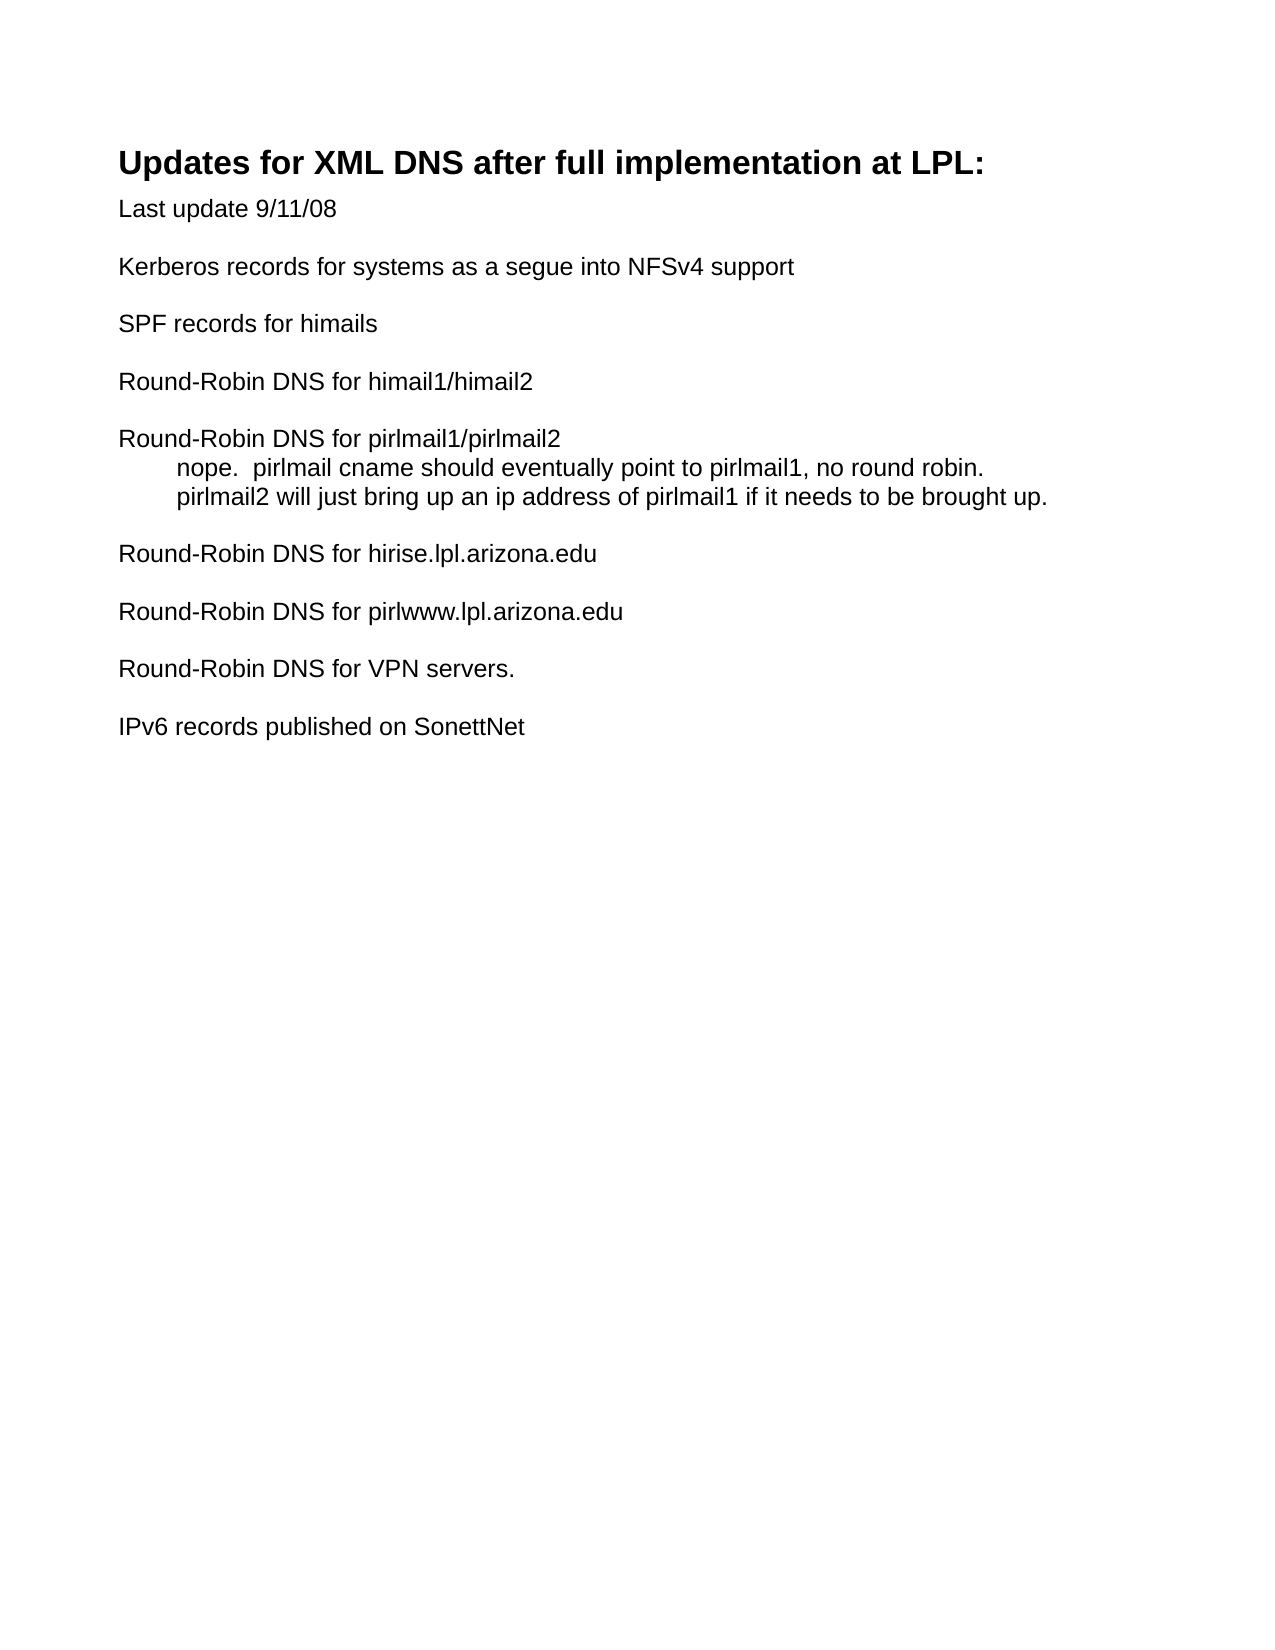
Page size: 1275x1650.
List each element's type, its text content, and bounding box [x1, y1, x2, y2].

text Round-Robin DNS for VPN servers. [118, 654, 1157, 683]
text Round-Robin DNS for pirlmail1/pirlmail2 [118, 424, 1157, 453]
text IPv6 records published on SonettNet [118, 712, 1157, 741]
text Kerberos records for systems as a segue into NFSv4 support [118, 252, 1157, 281]
text Last update 9/11/08 [118, 194, 1157, 223]
text Round-Robin DNS for pirlwww.lpl.arizona.edu [118, 597, 1157, 626]
text Round-Robin DNS for himail1/himail2 [118, 367, 1157, 396]
subtitle Updates for XML DNS after full implementation at LPL: [118, 143, 1157, 182]
text Round-Robin DNS for hirise.lpl.arizona.edu [118, 539, 1157, 568]
text pirlmail2 will just bring up an ip address of pirlmail1 if it needs to be brought up. [118, 482, 1157, 511]
text SPF records for himails [118, 309, 1157, 338]
text nope. pirlmail cname should eventually point to pirlmail1, no round robin. [118, 453, 1157, 482]
